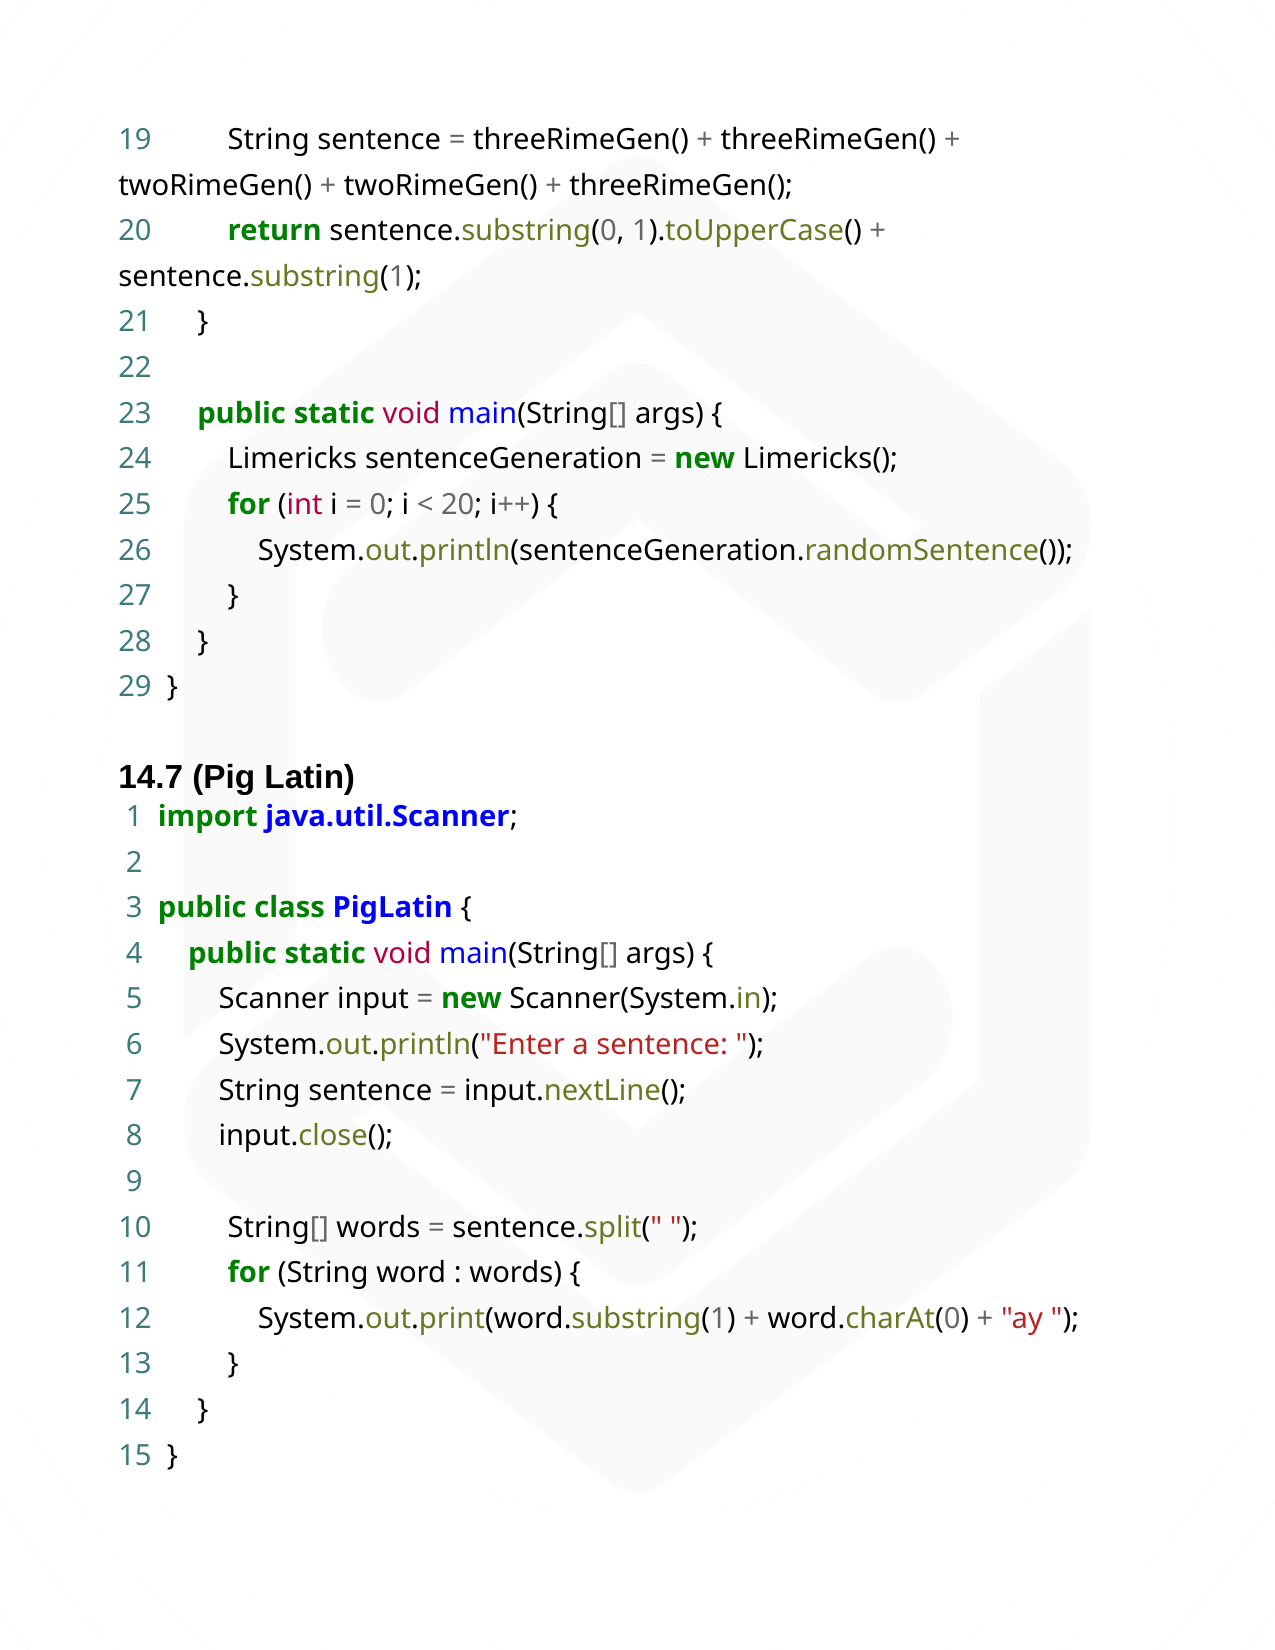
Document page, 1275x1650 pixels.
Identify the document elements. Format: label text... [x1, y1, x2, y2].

text 12 System.out.print(word.substring(1) + word.charAt(0) + "ay "); [118, 1297, 1157, 1337]
text 8 input.close(); [118, 1115, 1157, 1154]
text 2 [118, 841, 1157, 881]
text 10 String[] words = sentence.split(" "); [118, 1206, 1157, 1246]
text 28 } [118, 620, 1157, 660]
text 13 } [118, 1343, 1157, 1382]
text 24 Limericks sentenceGeneration = new Limericks(); [118, 437, 1157, 477]
subtitle 14.7 (Pig Latin) [118, 757, 1157, 795]
text 4 public static void main(String[] args) { [118, 932, 1157, 972]
text 19 String sentence = threeRimeGen() + threeRimeGen() + twoRimeGen() + twoRimeGen() + threeRimeGen(); [118, 118, 1157, 203]
text 11 for (String word : words) { [118, 1252, 1157, 1291]
text 7 String sentence = input.nextLine(); [118, 1069, 1157, 1109]
text 21 } [118, 301, 1157, 340]
text 29 } [118, 666, 1157, 705]
text 1 import java.util.Scanner; [118, 795, 1157, 835]
text 23 public static void main(String[] args) { [118, 392, 1157, 432]
text 9 [118, 1160, 1157, 1200]
text 22 [118, 346, 1157, 386]
text 6 System.out.println("Enter a sentence: "); [118, 1023, 1157, 1063]
text 15 } [118, 1434, 1157, 1474]
text 3 public class PigLatin { [118, 887, 1157, 926]
text 14 } [118, 1388, 1157, 1428]
text 26 System.out.println(sentenceGeneration.randomSentence()); [118, 529, 1157, 568]
text 20 return sentence.substring(0, 1).toUpperCase() + sentence.substring(1); [118, 209, 1157, 295]
text 27 } [118, 574, 1157, 614]
text 25 for (int i = 0; i < 20; i++) { [118, 483, 1157, 523]
text 5 Scanner input = new Scanner(System.in); [118, 978, 1157, 1017]
